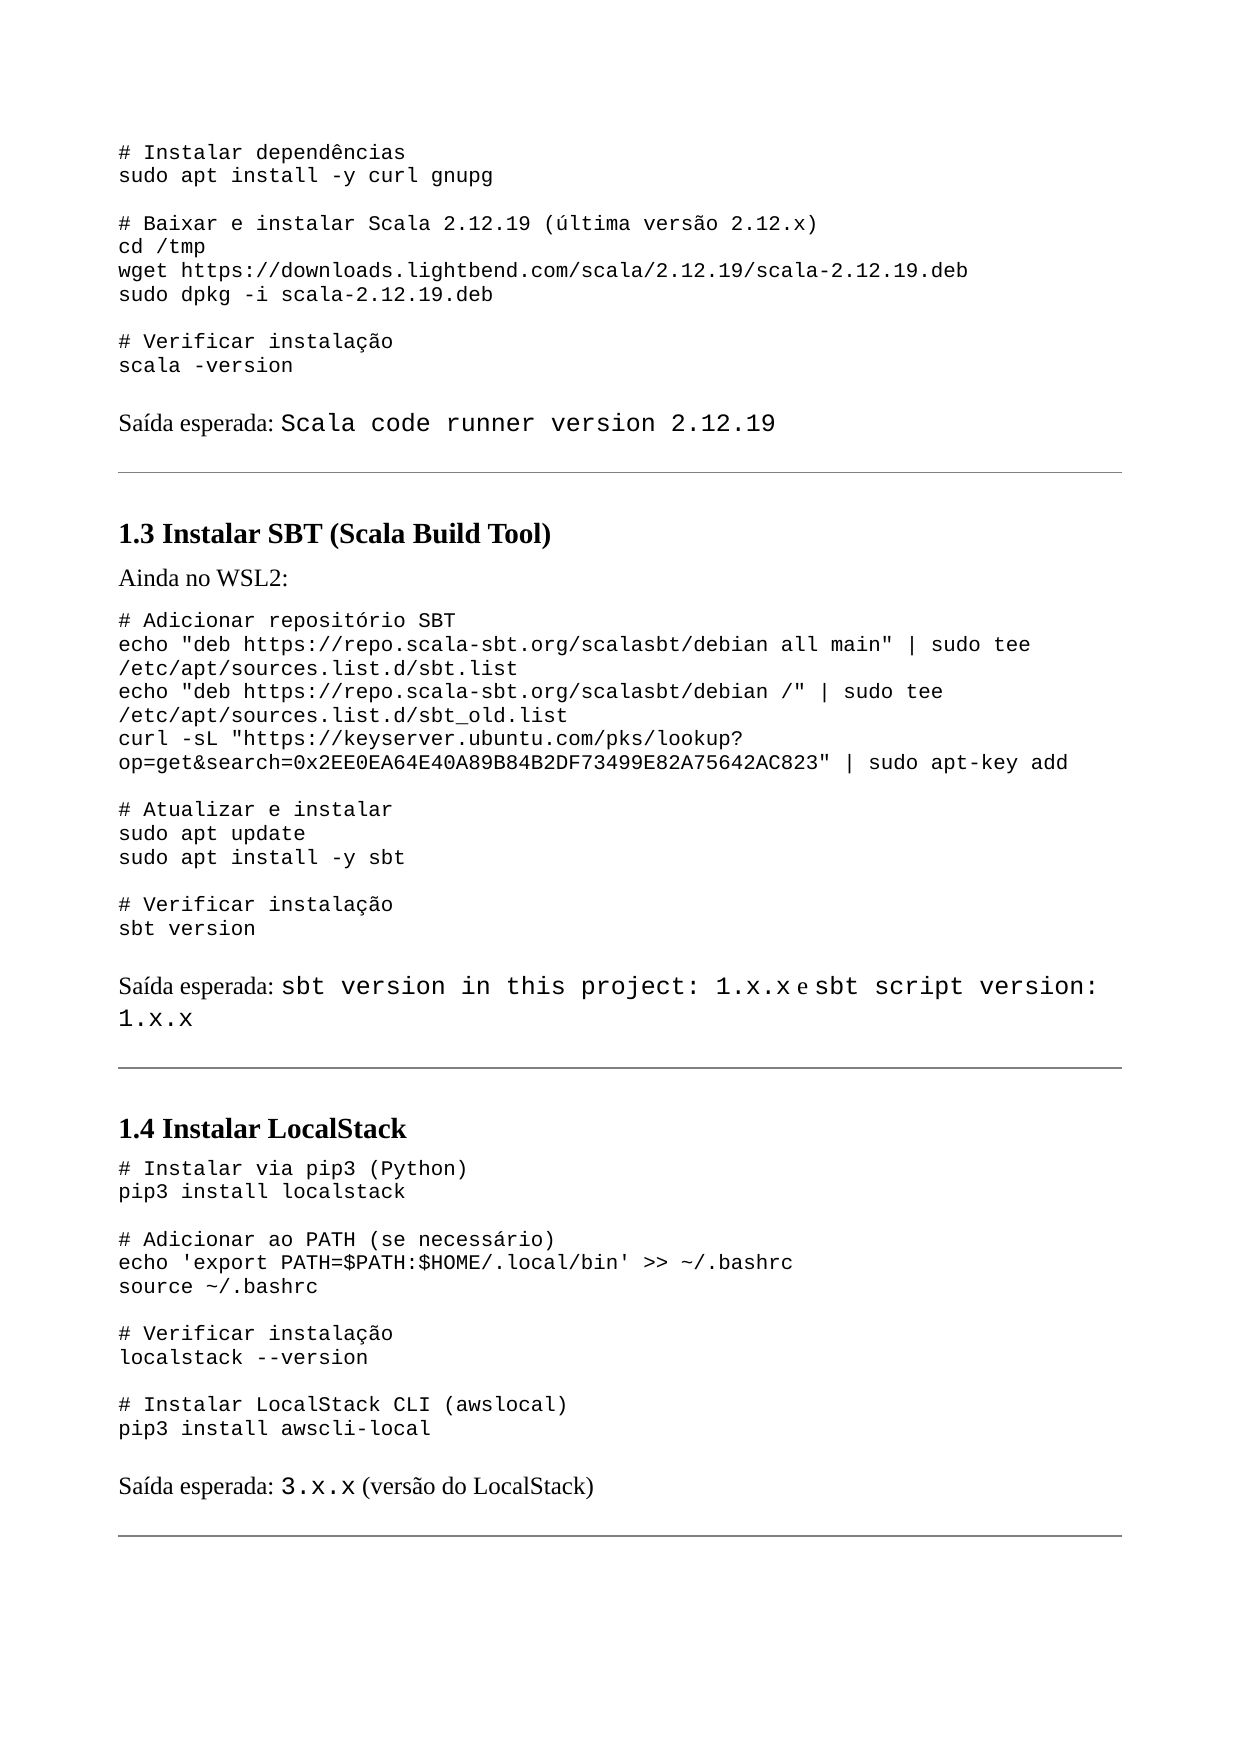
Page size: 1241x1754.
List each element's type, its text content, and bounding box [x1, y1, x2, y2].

text Saída esperada: Scala code runner version 2.12.19 [118, 408, 1122, 438]
text # Adicionar repositório SBT [118, 610, 1122, 634]
text # Baixar e instalar Scala 2.12.19 (última versão 2.12.x) [118, 213, 1122, 236]
text wget https://downloads.lightbend.com/scala/2.12.19/scala-2.12.19.deb [118, 260, 1122, 284]
text Saída esperada: sbt version in this project: 1.x.x e sbt script version: 1.x.x [118, 971, 1122, 1034]
text # Instalar LocalStack CLI (awslocal) [118, 1394, 1122, 1418]
text # Instalar via pip3 (Python) [118, 1158, 1122, 1181]
text pip3 install localstack [118, 1181, 1122, 1205]
text Saída esperada: 3.x.x (versão do LocalStack) [118, 1471, 1122, 1502]
text Ainda no WSL2: [118, 563, 1122, 591]
text # Instalar dependências [118, 142, 1122, 165]
text echo "deb https://repo.scala-sbt.org/scalasbt/debian all main" | sudo tee /etc/apt/sources.list.d/sbt.list [118, 634, 1122, 681]
text sudo dpkg -i scala-2.12.19.deb [118, 284, 1122, 307]
text # Verificar instalação [118, 894, 1122, 918]
text sudo apt install -y curl gnupg [118, 165, 1122, 189]
text source ~/.bashrc [118, 1276, 1122, 1299]
text sbt version [118, 918, 1122, 941]
text cd /tmp [118, 236, 1122, 260]
text # Adicionar ao PATH (se necessário) [118, 1229, 1122, 1252]
subtitle 1.4 Instalar LocalStack [118, 1112, 1122, 1145]
text # Atualizar e instalar [118, 799, 1122, 823]
text localstack --version [118, 1347, 1122, 1371]
text echo 'export PATH=$PATH:$HOME/.local/bin' >> ~/.bashrc [118, 1252, 1122, 1276]
text # Verificar instalação [118, 331, 1122, 354]
text sudo apt update [118, 823, 1122, 847]
text # Verificar instalação [118, 1323, 1122, 1347]
text scala -version [118, 354, 1122, 378]
subtitle 1.3 Instalar SBT (Scala Build Tool) [118, 517, 1122, 550]
text echo "deb https://repo.scala-sbt.org/scalasbt/debian /" | sudo tee /etc/apt/sources.list.d/sbt_old.list [118, 681, 1122, 728]
text sudo apt install -y sbt [118, 847, 1122, 870]
text pip3 install awscli-local [118, 1418, 1122, 1441]
text curl -sL "https://keyserver.ubuntu.com/pks/lookup?op=get&search=0x2EE0EA64E40A89B84B2DF73499E82A75642AC823" | sudo apt-key add [118, 728, 1122, 776]
